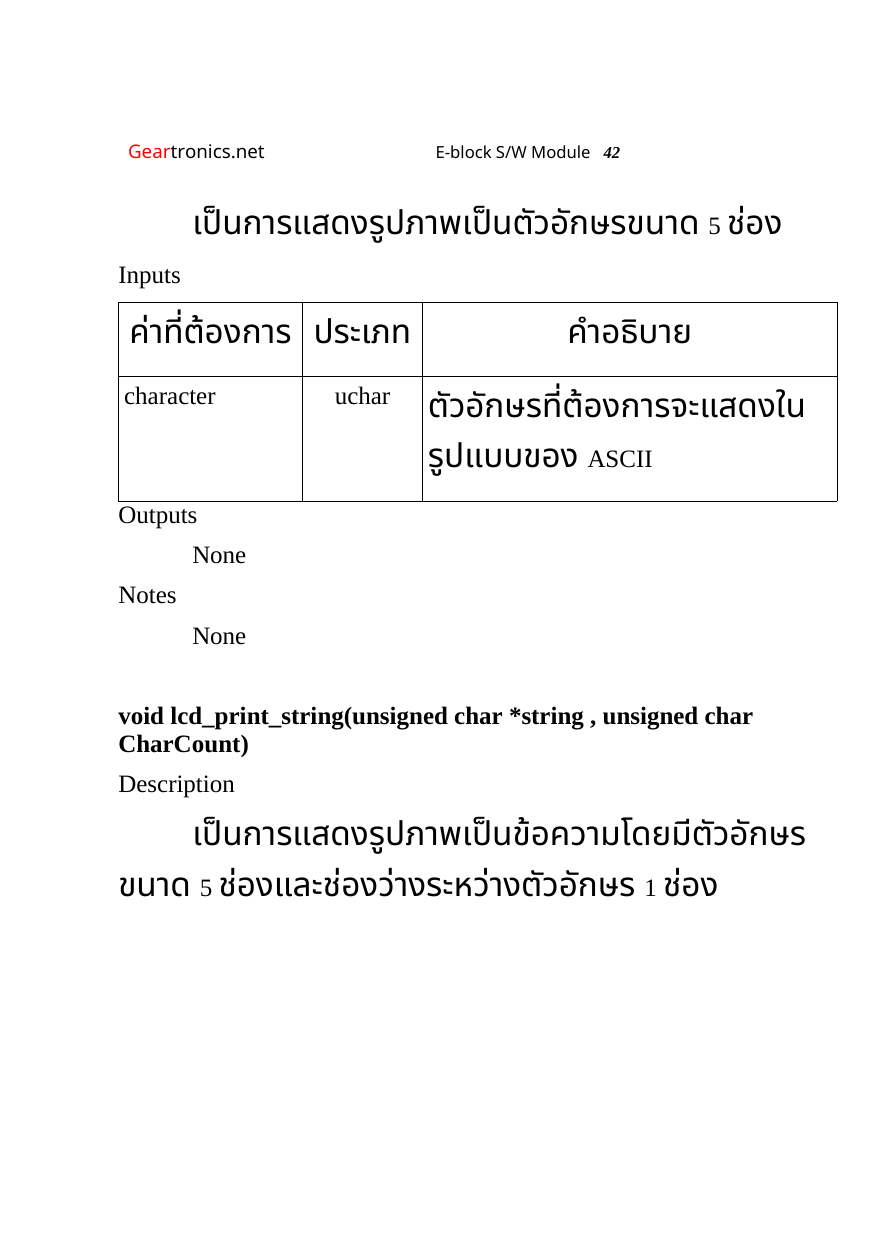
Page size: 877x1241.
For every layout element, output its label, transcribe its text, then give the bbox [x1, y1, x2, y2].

text Description [118, 770, 837, 798]
text Inputs [118, 262, 837, 289]
text None [118, 622, 837, 649]
table_cell character [119, 377, 302, 501]
table_header คำอธิบาย [423, 303, 837, 376]
text void lcd_print_string(unsigned char *string , unsigned char CharCount) [118, 702, 837, 758]
table_header ประเภท [303, 303, 422, 376]
text Notes [118, 582, 837, 609]
text เป็นการแสดงรูปภาพเป็นตัวอักษรขนาด 5 ช่อง [118, 199, 837, 249]
text เป็นการแสดงรูปภาพเป็นข้อความโดยมีตัวอักษรขนาด 5 ช่องและช่องว่างระหว่างตัวอักษร 1 ช่อง [118, 810, 837, 911]
table_cell ตัวอักษรที่ต้องการจะแสดงในรูปแบบของ ASCII [423, 377, 837, 501]
text Outputs [118, 502, 837, 529]
table_cell uchar [303, 377, 422, 501]
table_header ค่าที่ต้องการ [119, 303, 302, 376]
text None [118, 541, 837, 569]
